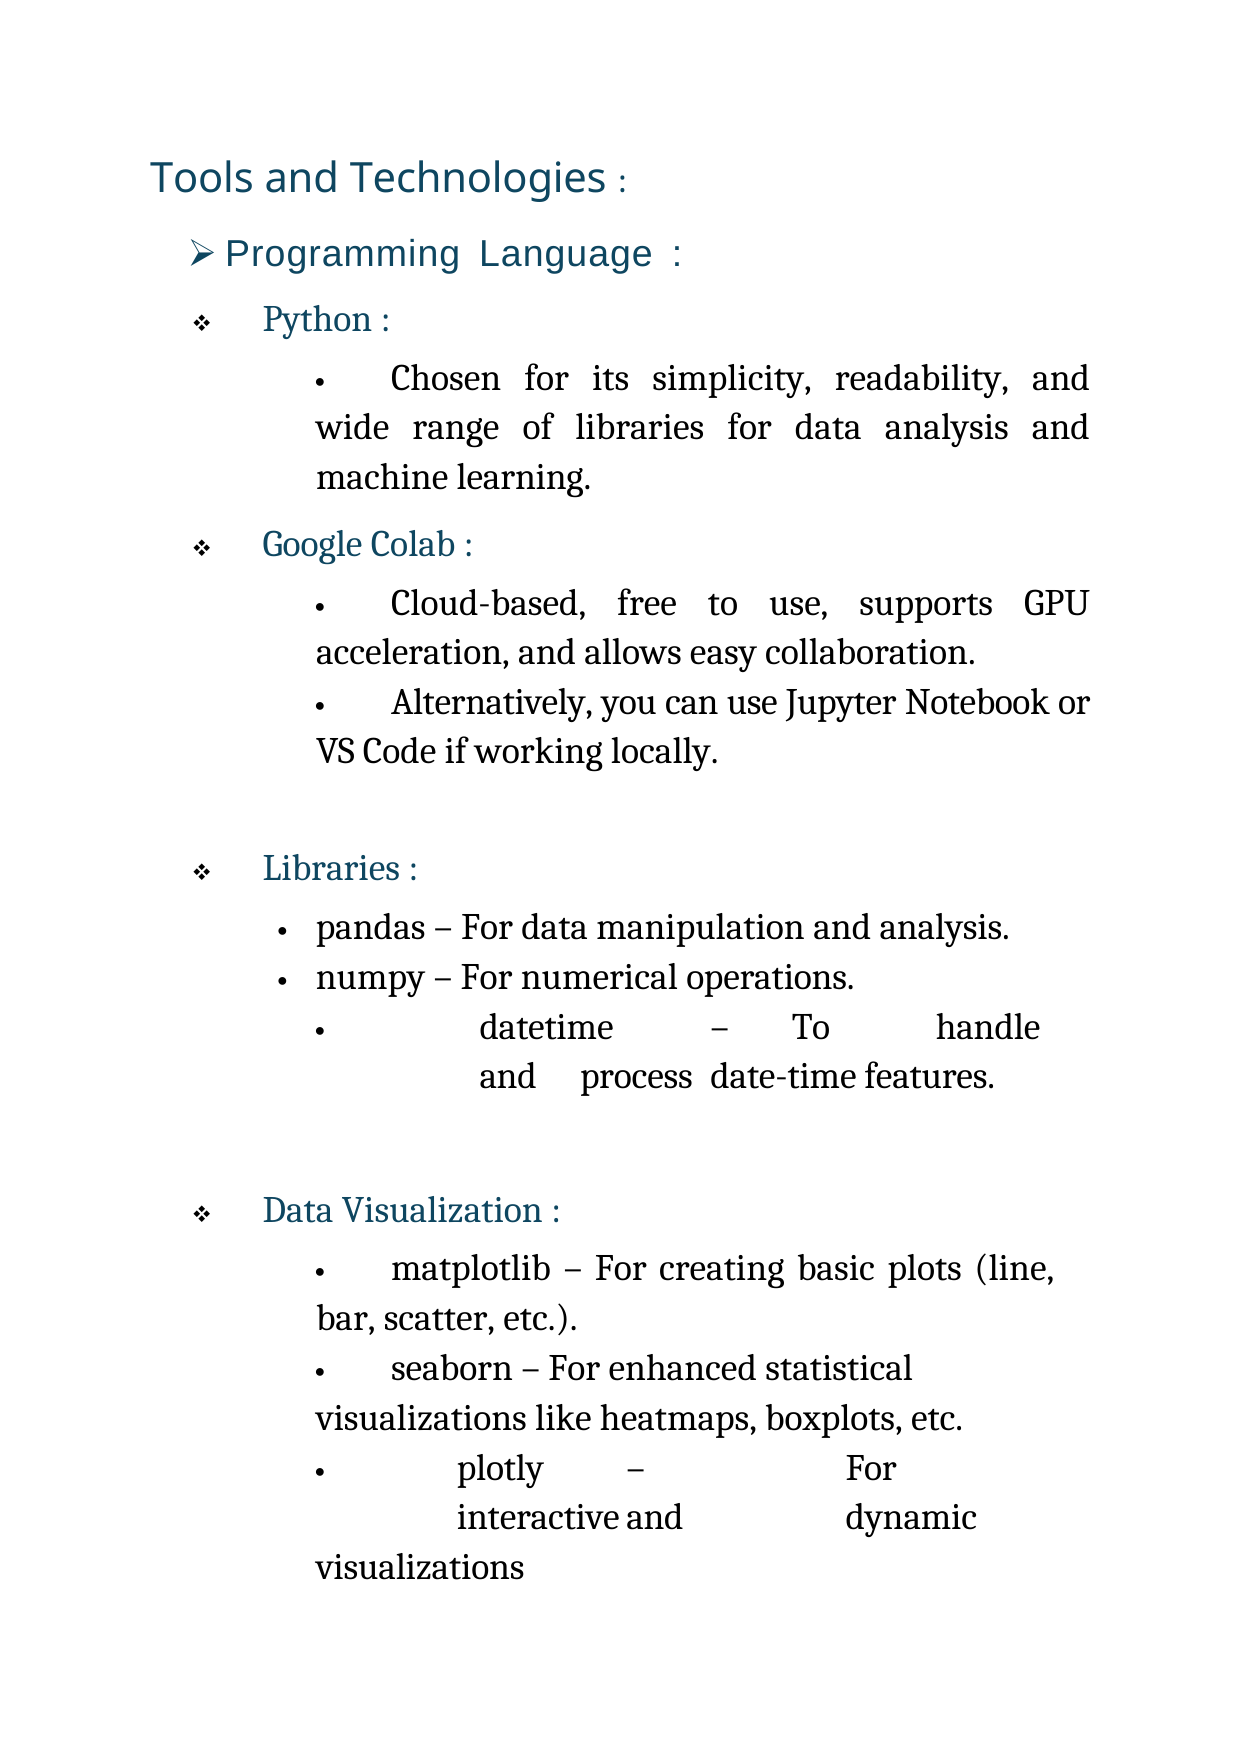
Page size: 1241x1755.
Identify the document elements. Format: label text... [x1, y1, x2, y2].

list Data Visualization : [191, 1189, 1136, 1232]
list plotly – For interactive and dynamic visualizations [316, 1446, 1091, 1589]
list Alternatively, you can use Jupyter Notebook or VS Code if working locally. [316, 681, 1091, 773]
list Cloud-based, free to use, supports GPU acceleration, and allows easy collaboration. [316, 581, 1091, 674]
list Python : [191, 298, 1136, 341]
list Programming Language : [187, 231, 1136, 274]
list Libraries : [191, 847, 1136, 890]
list matplotlib – For creating basic plots (line, bar, scatter, etc.). [316, 1247, 1091, 1340]
list seaborn – For enhanced statistical visualizations like heatmaps, boxplots, etc. [316, 1347, 1091, 1439]
list pandas – For data manipulation and analysis. [278, 905, 1136, 948]
subtitle Tools and Technologies : [150, 148, 1136, 205]
list Chosen for its simplicity, readability, and wide range of libraries for data analysis and machine learning. [316, 356, 1091, 499]
list numpy – For numerical operations. [278, 955, 1136, 998]
list datetime – To handle and process date-time features. [316, 1006, 1091, 1098]
list Google Colab : [191, 523, 1136, 566]
